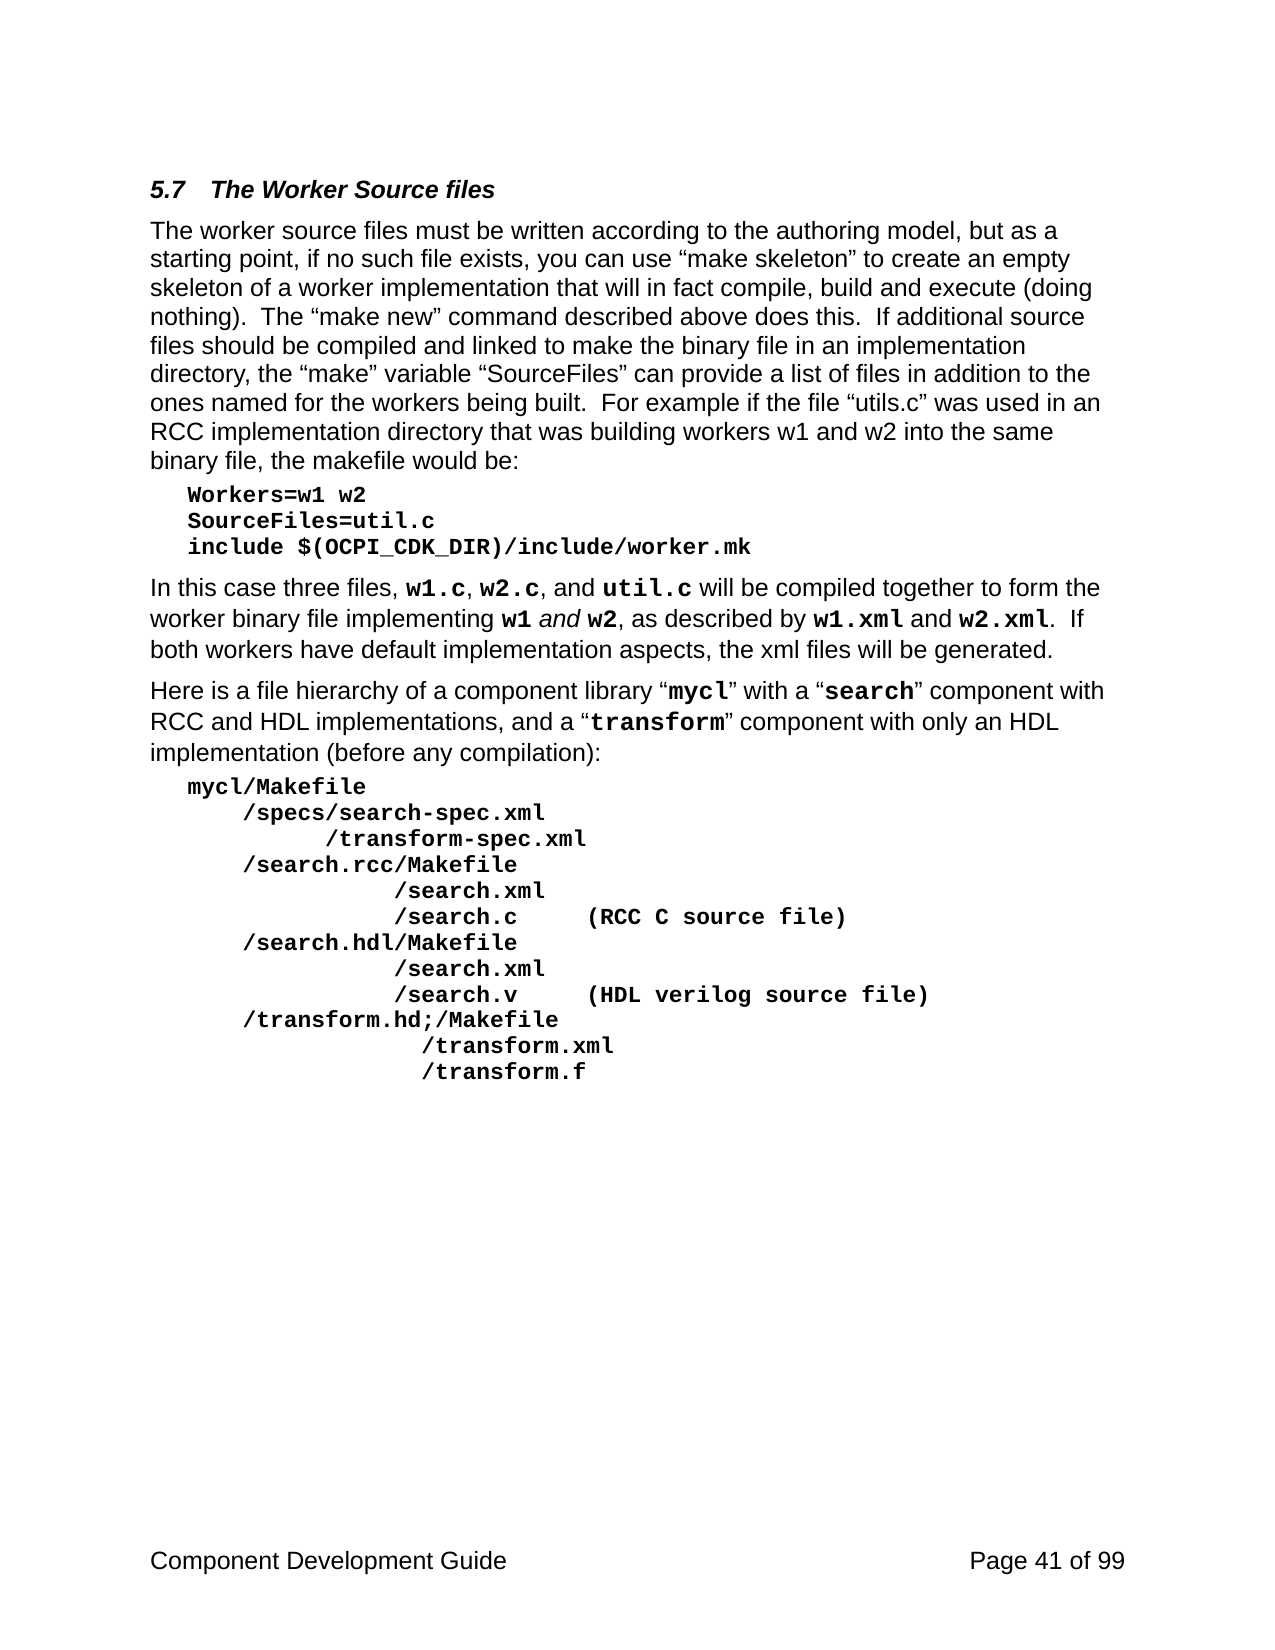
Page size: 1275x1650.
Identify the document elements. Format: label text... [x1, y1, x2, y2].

text Workers=w1 w2 SourceFiles=util.c include $(OCPI_CDK_DIR)/include/worker.mk [187, 483, 1125, 561]
subtitle The Worker Source files [150, 175, 1125, 204]
text The worker source files must be written according to the authoring model, but as a starting point, if no such file exists, you can use “make skeleton” to create an empty skeleton of a worker implementation that will in fact compile, build and execute (doing nothing). The “make new” command described above does this. If additional source files should be compiled and linked to make the binary file in an implementation directory, the “make” variable “SourceFiles” can provide a list of files in addition to the ones named for the workers being built. For example if the file “utils.c” was used in an RCC implementation directory that was building workers w1 and w2 into the same binary file, the makefile would be: [150, 216, 1125, 474]
text In this case three files, w1.c, w2.c, and util.c will be compiled together to form the worker binary file implementing w1 and w2, as described by w1.xml and w2.xml. If both workers have default implementation aspects, the xml files will be generated. [150, 573, 1125, 664]
text mycl/Makefile /specs/search-spec.xml /transform-spec.xml /search.rcc/Makefile /search.xml /search.c (RCC C source file) /search.hdl/Makefile /search.xml /search.v (HDL verilog source file) /transform.hd;/Makefile /transform.xml /transform.f [187, 775, 1125, 1087]
text Here is a file hierarchy of a component library “mycl” with a “search” component with RCC and HDL implementations, and a “transform” component with only an HDL implementation (before any compilation): [150, 676, 1125, 766]
